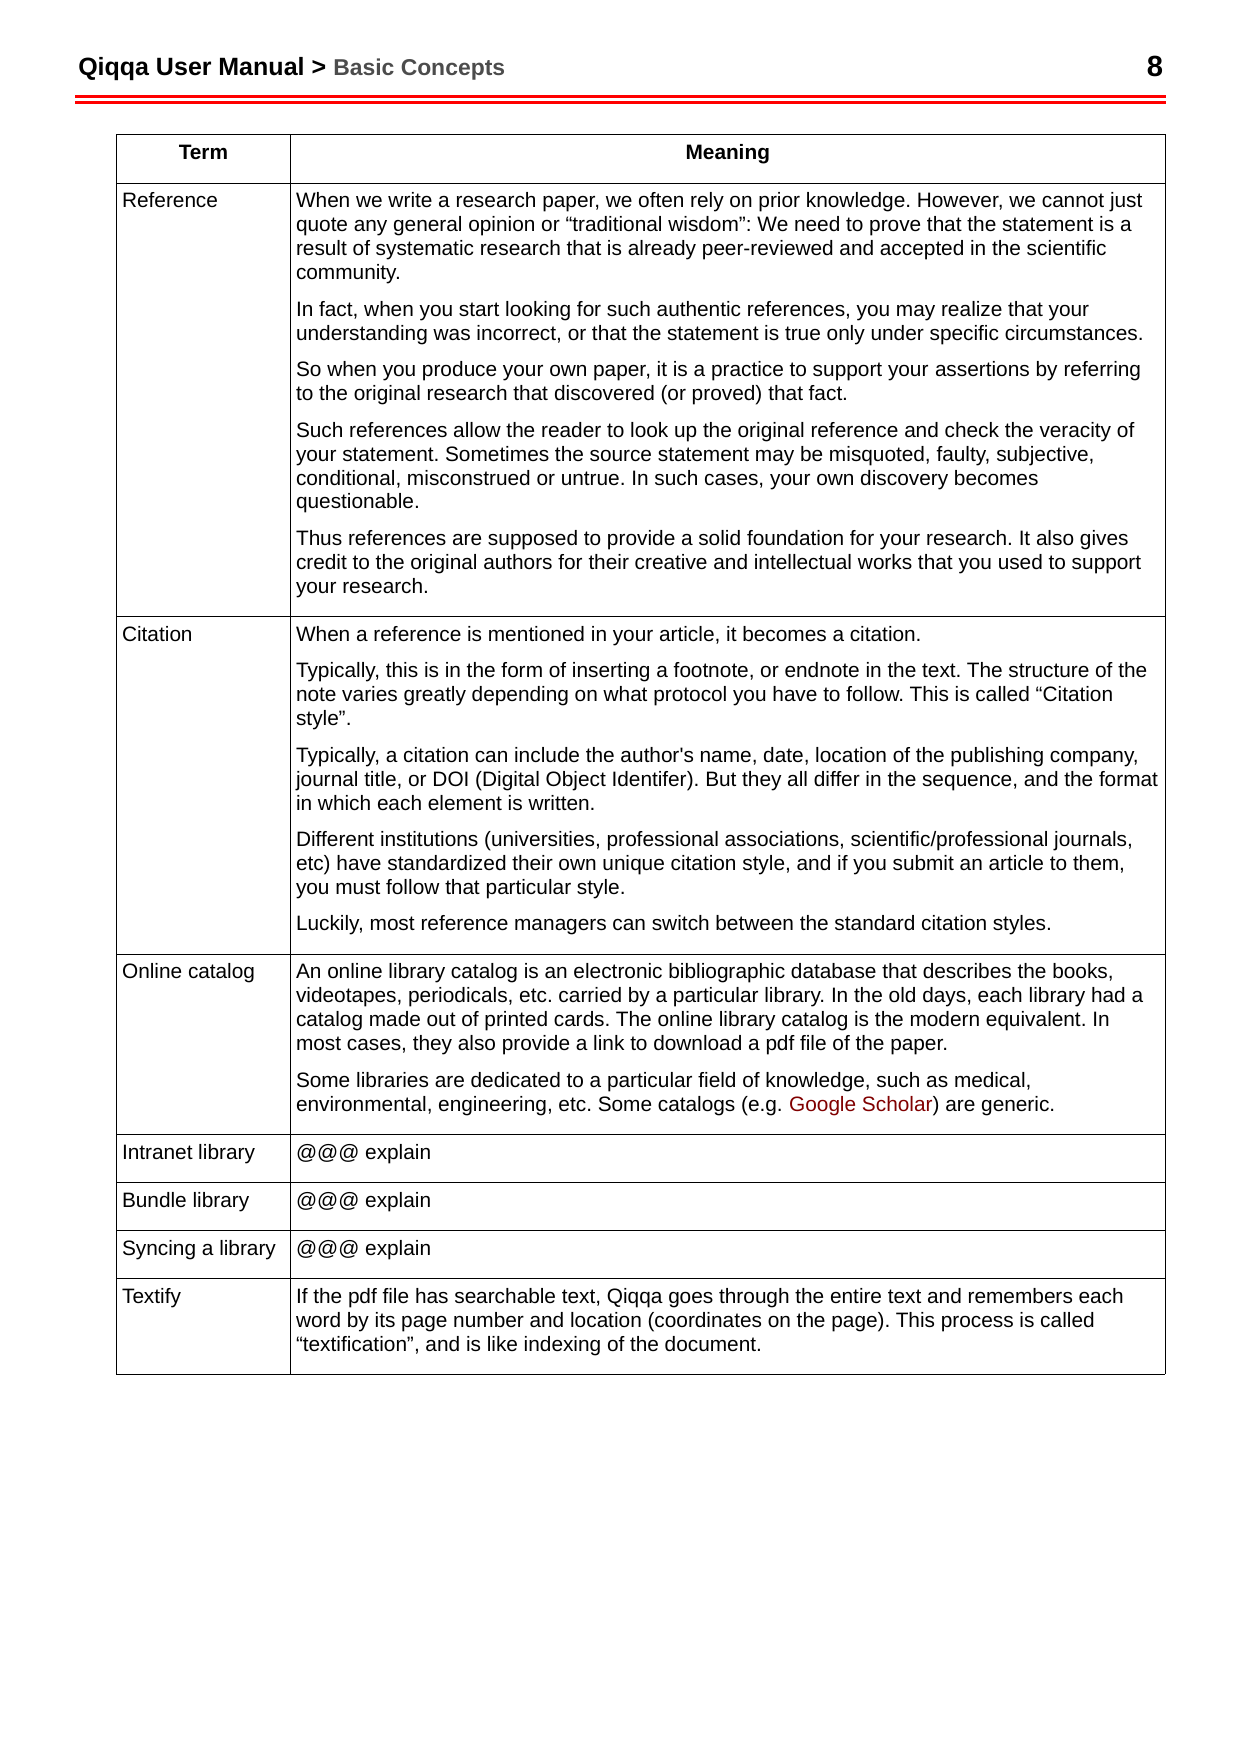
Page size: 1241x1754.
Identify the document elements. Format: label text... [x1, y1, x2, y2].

table_cell When we write a research paper, we often rely on prior knowledge. However, we cannot just quote any general opinion or “traditional wisdom”: We need to prove that the statement is a result of systematic research that is already peer-reviewed and accepted in the scientific community. In fact, when you start looking for such authentic references, you may realize that your understanding was incorrect, or that the statement is true only under specific circumstances. So when you produce your own paper, it is a practice to support your assertions by referring to the original research that discovered (or proved) that fact. Such references allow the reader to look up the original reference and check the veracity of your statement. Sometimes the source statement may be misquoted, faulty, subjective, conditional, misconstrued or untrue. In such cases, your own discovery becomes questionable. Thus references are supposed to provide a solid foundation for your research. It also gives credit to the original authors for their creative and intellectual works that you used to support your research. [291, 184, 1165, 616]
table_cell Syncing a library [117, 1231, 290, 1278]
table_cell @@@ explain [291, 1183, 1165, 1230]
table_cell @@@ explain [291, 1135, 1165, 1182]
table_cell An online library catalog is an electronic bibliographic database that describes the books, videotapes, periodicals, etc. carried by a particular library. In the old days, each library had a catalog made out of printed cards. The online library catalog is the modern equivalent. In most cases, they also provide a link to download a pdf file of the paper. Some libraries are dedicated to a particular field of knowledge, such as medical, environmental, engineering, etc. Some catalogs (e.g. Google Scholar) are generic. [291, 955, 1165, 1134]
table_cell Citation [117, 617, 290, 953]
table_cell If the pdf file has searchable text, Qiqqa goes through the entire text and remembers each word by its page number and location (coordinates on the page). This process is called “textification”, and is like indexing of the document. [291, 1279, 1165, 1374]
table_cell @@@ explain [291, 1231, 1165, 1278]
table_cell Bundle library [117, 1183, 290, 1230]
table_cell When a reference is mentioned in your article, it becomes a citation. Typically, this is in the form of inserting a footnote, or endnote in the text. The structure of the note varies greatly depending on what protocol you have to follow. This is called “Citation style”. Typically, a citation can include the author's name, date, location of the publishing company, journal title, or DOI (Digital Object Identifer). But they all differ in the sequence, and the format in which each element is written. Different institutions (universities, professional associations, scientific/professional journals, etc) have standardized their own unique citation style, and if you submit an article to them, you must follow that particular style. Luckily, most reference managers can switch between the standard citation styles. [291, 617, 1165, 953]
table_header Meaning [291, 135, 1165, 182]
table_cell Intranet library [117, 1135, 290, 1182]
table_cell Reference [117, 184, 290, 616]
table_cell Online catalog [117, 955, 290, 1134]
table_header Term [117, 135, 290, 182]
table_cell Textify [117, 1279, 290, 1374]
